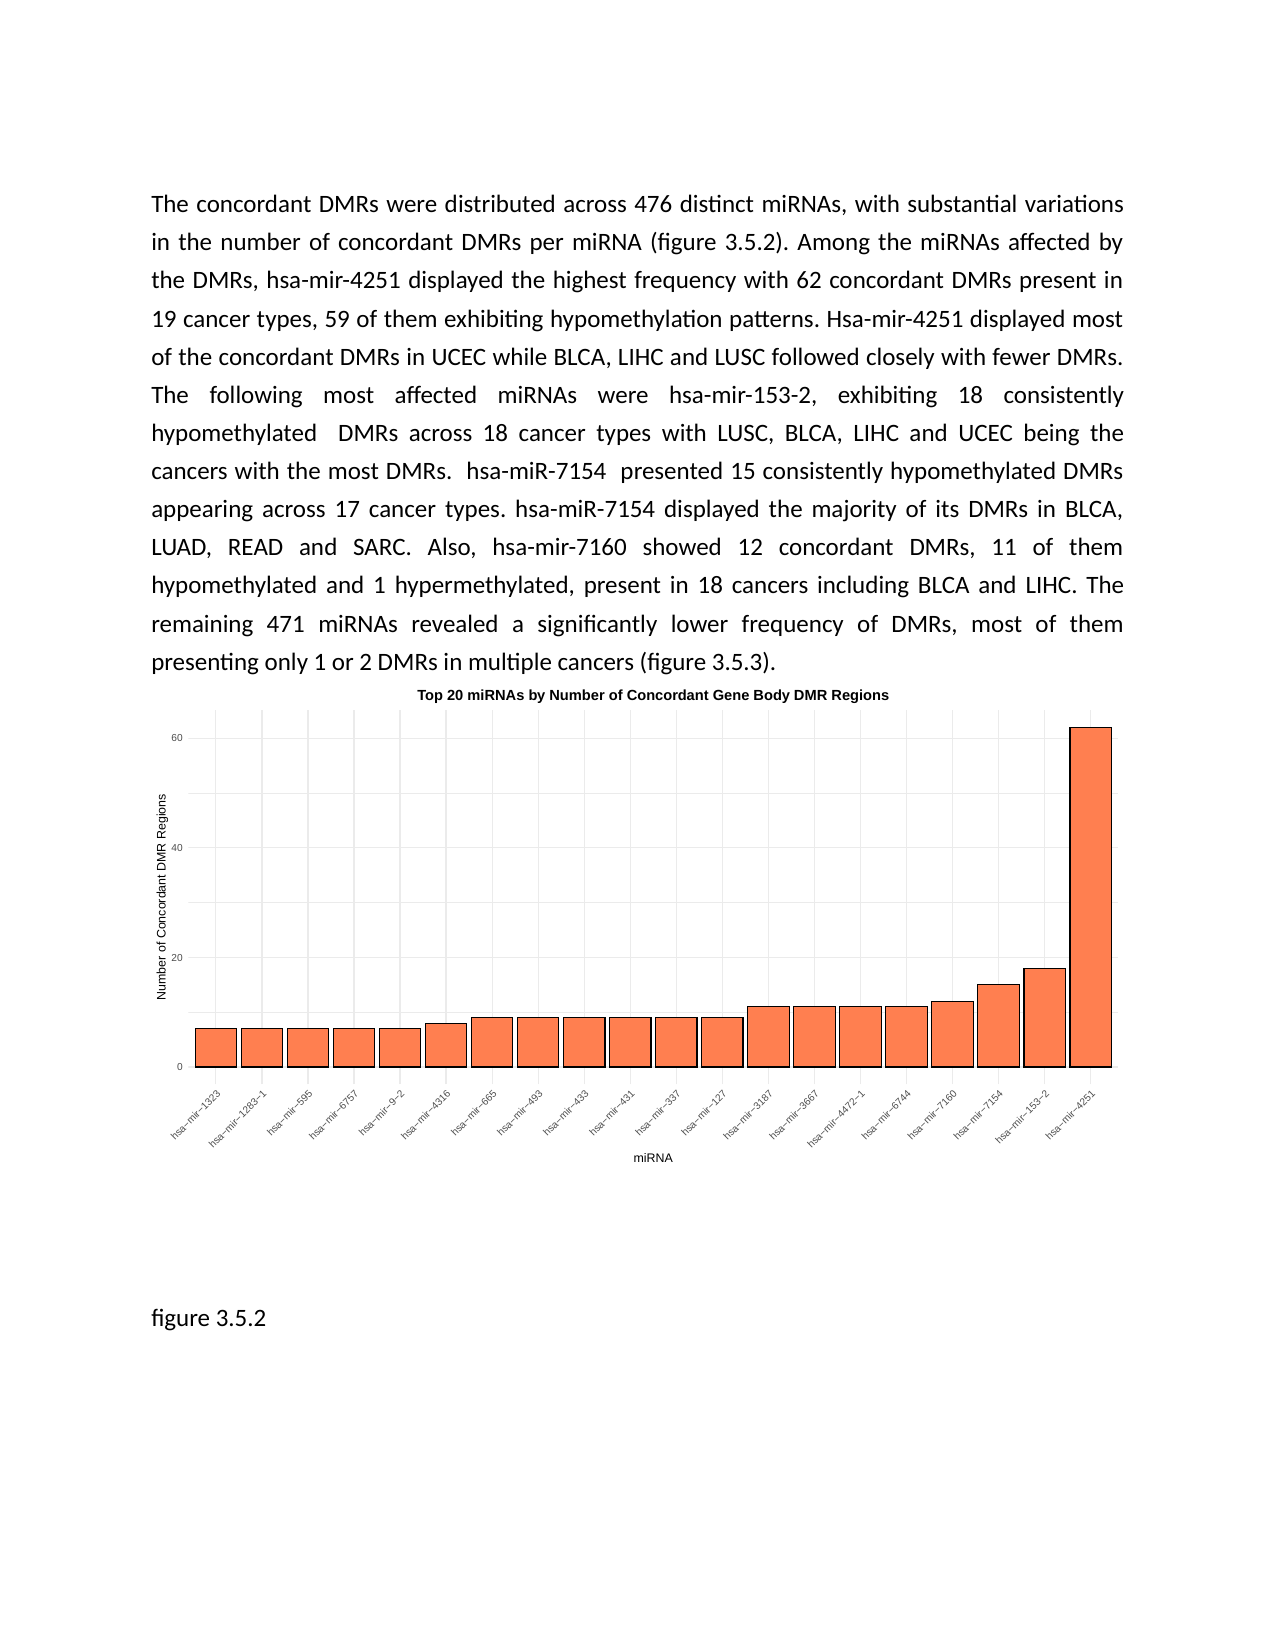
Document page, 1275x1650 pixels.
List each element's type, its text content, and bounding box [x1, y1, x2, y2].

text The concordant DMRs were distributed across 476 distinct miRNAs, with substantial variations in the number of concordant DMRs per miRNA (figure 3.5.2). Among the miRNAs affected by the DMRs, hsa-mir-4251 displayed the highest frequency with 62 concordant DMRs present in 19 cancer types, 59 of them exhibiting hypomethylation patterns. Hsa-mir-4251 displayed most of the concordant DMRs in UCEC while BLCA, LIHC and LUSC followed closely with fewer DMRs. The following most affected miRNAs were hsa-mir-153-2, exhibiting 18 consistently hypomethylated DMRs across 18 cancer types with LUSC, BLCA, LIHC and UCEC being the cancers with the most DMRs. hsa-miR-7154 presented 15 consistently hypomethylated DMRs appearing across 17 cancer types. hsa-miR-7154 displayed the majority of its DMRs in BLCA, LUAD, READ and SARC. Also, hsa-mir-7160 showed 12 concordant DMRs, 11 of them hypomethylated and 1 hypermethylated, present in 18 cancers including BLCA and LIHC. The remaining 471 miRNAs revealed a significantly lower frequency of DMRs, most of them presenting only 1 or 2 DMRs in multiple cancers (figure 3.5.3). [151, 188, 1125, 676]
text figure 3.5.2 [151, 1302, 1125, 1333]
